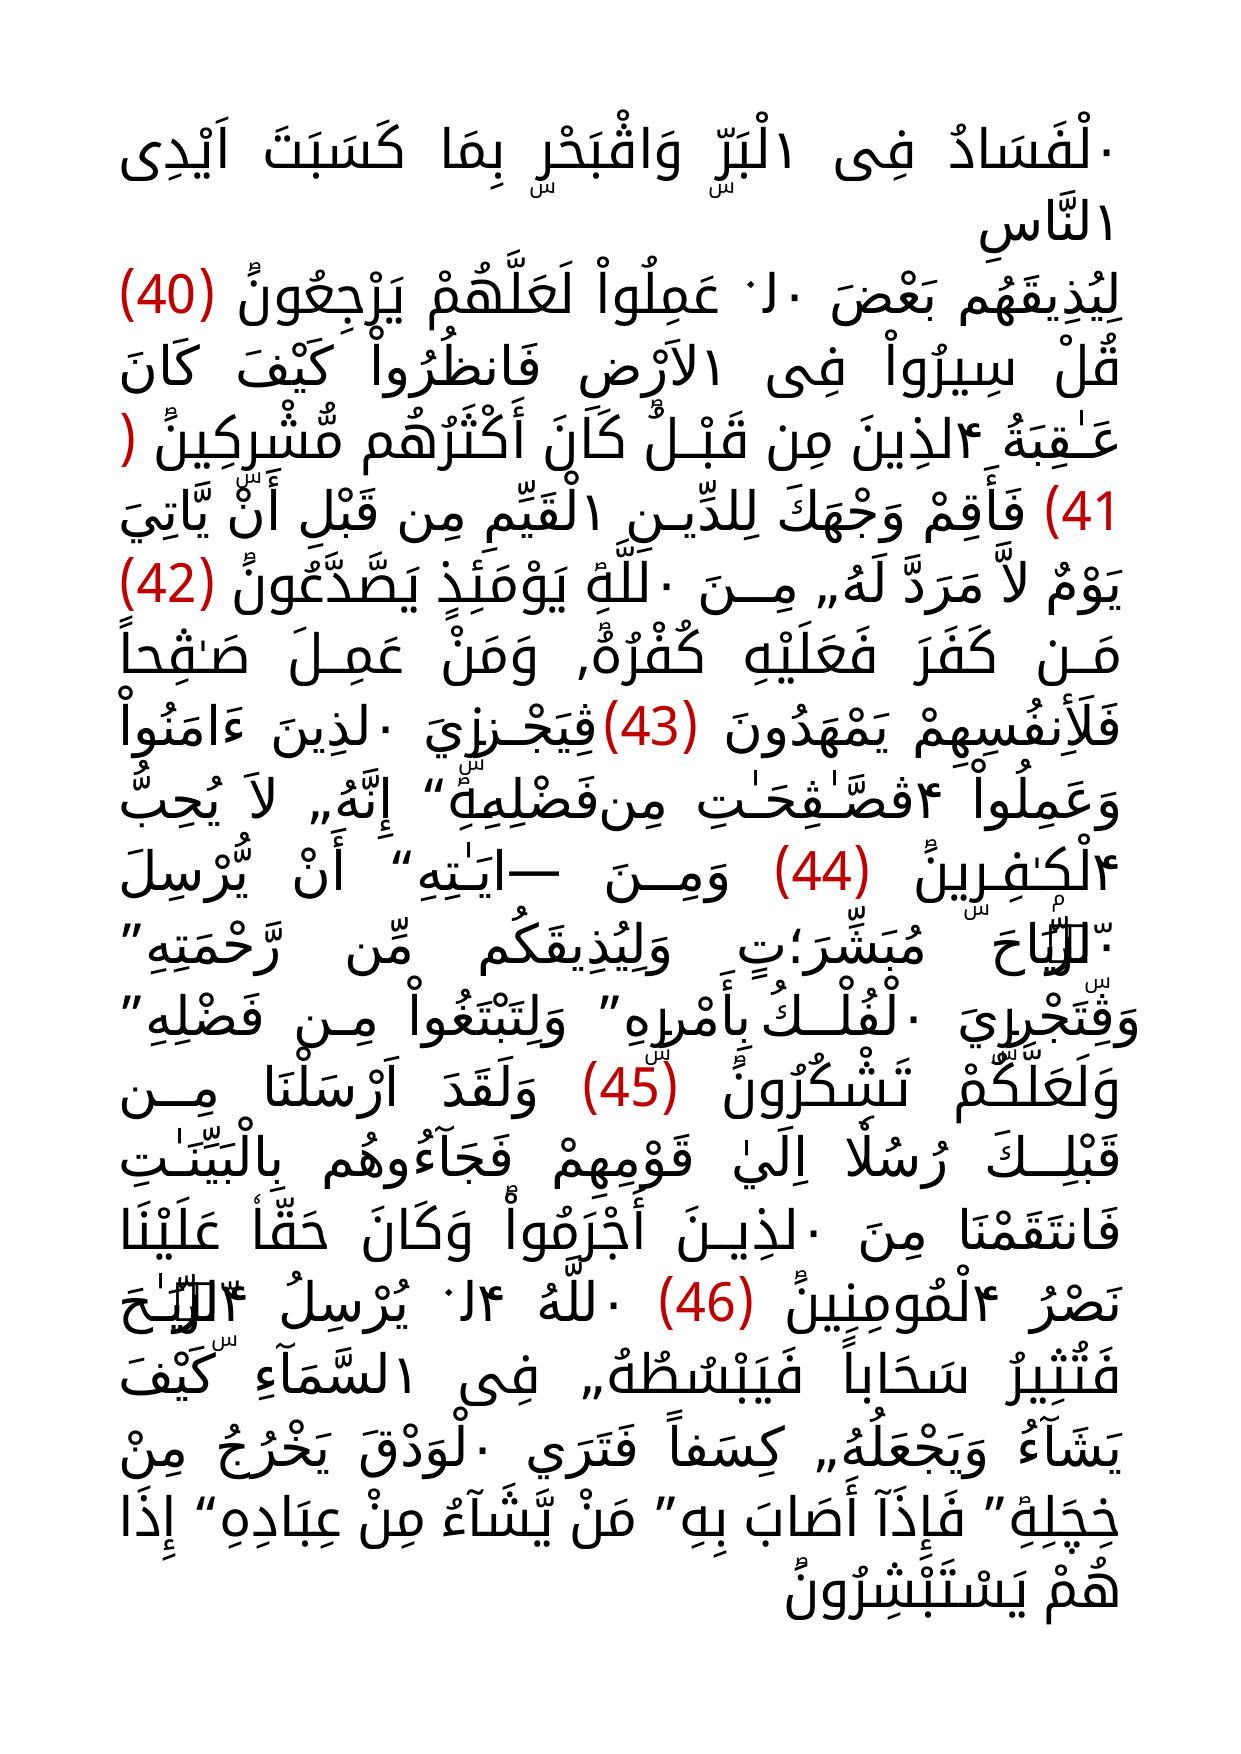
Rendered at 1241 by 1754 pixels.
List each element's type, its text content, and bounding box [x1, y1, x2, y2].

text لِيُذِيقَهُم بَعْضَ ۰ﻟ﮲ عَمِلُواْ لَعَلَّهُمْ يَرْجِعُونَؐ (40) قُلْ سِيرُواْ فِى ۱لاَرْضِ فَانظُرُواْ كَيْفَ كَانَ عَـٰقِبَةُ ۴لذِينَ مِن قَبْــلُؐ كَانَ أَكْثَرُهُم مُّشْرۣكِينَؐ (41) فَأَقِمْ وَجْهَكَ لِلدِّيـنِ ۱لْقَيِّمِ مِن قَبْلِ أَنْ يَّاتِيَ يَوْمٌ لاَّ مَرَدَّ لَهُ„ مِــنَ ۰للَّهِؐ يَوْمَئِذٍ يَصَّدَّعُونَؐ (42) مَــن كَفَرَ فَعَلَيْهِ كُفْرُهُؐ, وَمَنْ عَمِــلَ صَـٰڤِحاً فَلَأِنفُسِهِمْ يَمْهَدُونَ (43) ڤِيَجْـزۣيَ ۰لذِينَ ءَامَنُواْ وَعَمِلُواْ ۴ڤصَّـٰڤِحَـٰتِ مِن فَضْلِهِؐ“ إِنَّهُ„ لاَ يُحِبُّ ۴لْكۭـٰفِـرۣينَؐ (44) وَمِــنَ —ايَـٰتِهِ“ أَنْ يُّرْسِلَ ۰لرّۣيَاحَ مُبَشِّرَ؛تٍ وَلِيُذِيقَكُم مِّن رَّحْمَتِهِ” وَڤِتَجْرۣيَ ۰لْفُلْــكُ بِأَمْرۣهِ” وَلِتَبْتَغُواْ مِـن فَضْلِهِ” وَلَعَلَّكُمْ تَشْكُرُونَؐ (45) وَلَقَدَ اَرْسَلْنَا مِــن قَبْلِــكَ رُسُلٗا اِلَيٰ قَوْمِهِمْ فَجَآءُوهُم بِالْبَيِّنَـٰتِ فَانتَقَمْنَا مِنَ ۰لذِيــنَ أَجْرَمُواْؐ وَكَانَ حَقّاٗ عَلَيْنَا نَصْرُ ۴لْمُومِنِينَؐ (46) ۰للَّهُ ۴ﻟ﮲ يُرْسِلُ ۴لرّۣيَـٰحَ فَتُثِيرُ سَحَاباً فَيَبْسُطُهُ„ فِى ۱لسَّمَآءِ كَيْفَ يَشَآءُ وَيَجْعَلُهُ„ كِسَفاً فَتَرَي ۰لْوَدْقَ يَخْرُجُ مِنْ خِچَلِهِؐ” فَإِذَآ أَصَابَ بِهِ” مَنْ يَّشَآءُ مِنْ عِبَادِهِ“ إِذَا هُمْ يَسْتَبْشِرُونَؐ [118, 263, 1122, 1629]
text بِسْمِ ۱للَّهِ ۱لرَّحْمَـٰنِ ۱لرَّحِيمِ أَلَٓم؋ّٓؐ غُلِبَتِ ۱لرُّومُ فِىٓ أَدْنَــي ۰لاَرْضِ وَهُم مِّـنۢ بَعْدِ غَلَبِهِمْ سَيَغْلِبُونَ (1) فِى بِضْعِ سِنِينَؐ (2) لِلهِ ۱لاَمْرُ مِن قَبْلُ وَمِـنۢ بَعْدُؐ وَيَوْمَئِذٍ يَفْرَحُ ۴لْمُومِنُونَ (3) بِنَصْرۣ ۱للَّهِؐ يَنصُرُ مَنْ يَّشَآءُؐ وَهُوَ ۰لْعَزۣيزُ ۴لرَّحِيمُؐ (4) وَعْدَ ۰للَّهِ لاَ يُخْلِفُ ۴للَّهُ وَعْدَهُؐ„ وَچَكِــنَّ أَكْثَرَ ۰لنَّاسسسِ لاَ يَعْلَمُونَؐ (5) يَعْلَمُونَ ظَـٰهِراً مِّــنَ ۰لْحَيَوٰةِ ۱لدُّنْيۭا وَهُمْ عَـنِ ۱لاَخِرَةِ هُمْ غَـٰفِلُونَؐ (6) أَوَلَمْ يَتَفَكَّرُواْ فِىٓ أَنفُسِهِمؐ مَّا خَلَــقَ ۰للَّهُ ۴لسَّمَـٰوَ؛تِ وَالاَرْضَ وَمَا بَيْنَهُمَآ إِلاَّ بِالْحَقِّ وَأَجَــلٍ مُّسَمّيًؐ وَإِنَّ كَثِيراً مِّــنَ ۰لنَّاسِ بِلِقَآءِ رَبِّهِمْ لَكَـٰفِرُونَؐ (7) © أَوَلَمْ يَسِيرُواْ فِى ۱لاَرْضِ فَيَنظُرُواْ كَيْفَ كَانَ عَـٰقِبَةُ ۴لذِينَ مِــن قَبْلِهِمْ كَانُوٓاْ أَشَدَّ مِنْهُمْ قُوَّةً وَأَثَارُواْ ۴لاَرْضَؐ وَعَمَرُوهَآ أَكْثَرَ مِمَّا عَمَرُوهَا وَجَآءَتْهُمْ رُسُلُهُم بِالْبَيِّنَـٰتِؐ فَمَا كَانَ ۰للَّهُ لِيَظْلِمَهُمْؐ وَچَكِــن كَانُوٓاْ أَنفُسَهُمْ يَظْلِمُونَؐ (8) ثُمَّ كَانَ عَـٰقِبَةُ ۴لذِيــنَ أَسَـٰٓـُٔواْ ۴لسُّوٓأۭيٰٓ أَننن كَذَّبُواْ بِـَٔايَـٰــتِ ۱للَّهِ وَكَانُواْ بِهَا يَسْتَهْزۣءُونَؐ (9) ۰للَّهُ يَبْدَؤُاْ ۴لْخَلْــقَ ثُمَّ يُعِيدُهُ„ ثُمَّ إِلَيْهِ تُرْجَعُونَؐ (10) وَيَوْمَ تَقُومُ ۴لسَّاعَةُ يُبْلِسُ ۴ڤْمُجْرۣمُونَ (11) وَلَمْ يَكُــن لَّهُم مِّــن شُرَكَآئِهِمْ شُفَعَـٰٓؤُاْ وَكَانُواْ بِشُرَكَآئِهِمْ كۭـٰفِـرۣينَؐ (12) وَيَوْمَ تَقُومُ ۴لسَّاعَةُ يَوْمَئِذٍ يَتَفَرَّقُونَؐ (13) فَأَمَّا ۰لذِيــنَ ءَامَنُواْ وَعَمِلُواْ ۴ڤصَّـٰڤِحَـٰتِ فَهُمْ فِى رَوْضَةٍ يُحْبَرُونَؐ (14) وَأَمَّا ۰لذِيــنَ كَفَرُواْ وَكَذَّبُواْ بِـَٔايَـٰتِنَا وَلِقَآءِ ۱لاَخِرَةِ فَٱُوْلَئِــكَ فِى ۱لْعَذَابِ مُحْضَرُونَؐ (15) فَسُبْحَـٰــنَ ۰للَّهِ حِيــنَ تُمْسُونَ وَحِيــنَ تُصْبِحُونَ (16) وَلَهُ ۴لْحَمْدُ فِى ۱لسَّمَـٰوَ؛تِ وَالاَرْضِ وَعَشِيّاً وَحِيــنَ تُظْهِرُونَؐ (17) يُخْرۣجُ ۴لْحَيَّ مِنَ ۰لْمَيِّــتِ وَيُخْرۣجُ ۴لْمَيِّتَ مِــنَ ۰لْحَيِّ وَيُحْىِ ۱لاَرْضضضَ بَعْدَ مَوْتِهَاؐ وَكَذَ؛لِــكَ تُخْرَجُونَؐ (18) وَمِــنَ —ايَـٰتِهِ“ أَنْ خَلَقَكُم مِّن تُرَابٍ ثُمَّ إِذَآ أَنتُم بَشَرٌ تَنتَشِرُونَؐ (19) وَمِنَ —ايَـٰتِهِ“ أَنْ خَلَــقَ لَكُم مِّــنَ اَنفُسِكُمُ; أَزْوَ؛جاً لِّتَسْكُنُوٓاْ إِلَيْهَا وَجَعَلَ بَيْنَكُم مَّوَدَّةً وَرَحْمَةٗؐ اِنَّ فِى ذَ؛لِكَ ءَلاَيَـٰتٍ لِّقَوْمٍ يَتَفَكَّرُونَؐ (20) ® وَمِنَ —ايَـٰتِهِ” خَلْــقُ ۴لسَّمَـٰوَ؛تِ وَالاَرْضِ وَاخْتِچَفُ أَلْسِنَتِكُمْ وَأَلْوَ؛نِكُمُؐ; إِنَّ فِى ذَ؛لِــكَ ءَلاَيَـٰــتٍ لِّلْعَـٰلَمِينَؐ (21) وَمِــنَ —ايَـٰتِهِ” مَنَامُكُم بِاليْلِ وَالنَّهۭارۣ وَابْتِغَآؤُكُم مِّـن فَضْلِهِؐ“ إِنَّ فِى ذَ؛لِــكَ ءَلاَيَـٰتٍ لِّقَوْمٍ يَسْمَعُونَؐ (22) وَمِنَ —ايَـٰتِهِ” يُرۣيكُمُ ۴لْبَرْقَ خَوْفاً وَطَمَعاً وَيُنَزّۣلُ مِــنَ ۰لسَّمَآءِ مَآءً فَيُحْىِ” بِهِ ۱لاَرْضضضَ بَعْدَ مَوْتِهَآؐ إِنَّ فِى ذَ؛لِكَ ءَلاَيَـٰتٍ لِّقَوْمٍ يَعْقِلُونَؐ (23) وَمِــنَ —ايَـٰتِهِ“ أَن تَقُومَ ۰لسَّمَآءُ وَالاَرْضُ بِأَمْرۣهِؐ” ثُمَّ إِذَا دَعَاكُمْ دَعْوَةً مِّــنَ ۰لاَرْضضضِ إِذَآ أَنتُمْ تَخْرُجُونَؐ (24) وَلَهُ„ مَن فِى ۱لسَّمَـٰوَ؛تِ وَالاَرْضضضِؐ كُلٌّ لَّهُ„ قَـٰنِتُونَؐ (25) وَهُوَ ۰ﻟ﮲ يَبْدَؤُاْ ۴لْخَلْقَ ثُمَّ يُعِيدُهُ„ وَهُوَ أَهْوَنننُ عَلَيْهِؐ وَلَهُ ۴لْمَثَــلُ ۴لاَعْلۭيٰ فِى ۱لسَّمَـٰوَ؛تِ وَالاَرْضِؐ وَهُوَ ۰لْعَزۣيزُ ۴لْحَكِيمُؐ (26) ضَرَبَ لَكُم مَّثَلًا مِّــنَ اَنفُسِكُمْ هَــل لَّكُم مِّن مَّا مَلَكَتَ اَيْمَـٰنُكُم مِّــن شُرَكَآءَ فِى مَا رَزَقْنَـٰكُمْ فَأَنتُمْ فِيهِ سَوَآءٌ تَخَافُونَهُمْ كَخِيفَتِكُمُ; أَنفُسَكُمْؐ كَذَ؛لِــكَ نُفَصِّلُ ۴لاَيَـٰــتِ لِقَوْمٍ يَعْقِلُونَؐ (27) بَلِ 'تَّبَعَ ۰لذِيــنَ ظَلَمُوٓاْ أَهْوَآءَهُم بِغَيْرۣ عِلْمٍؐ فَمَـنْ يَّهْدِى مَــنَ اَضَــلَّ ۰للَّهُؐ وَمَا لَهُم مِّــن نَّـٰصِرۣينَؐ (28) ¥ فَأَقِمْ وَجْهَــكَ لِلدِّيــنۣ حَنِيفاً فِطْرَتَ ۰للَّهِ ۱لتِى فَطَرَ ۰لنَّاسسسَ عَلَيْهَا لاَ تَبْدِيــلَ لِـخَلْـقِ ۱للَّهِ ذَ؛لِكَ ۰لدِّيــنُ ۴لْقَيِّمُ وَچَكِــنَّ أَكْثَرَ ۰لنَّاسسسِ لاَ يَعْلَمُونَ (29) مُنِيبِينَ إِلَيْهِ وَاتَّقُوهُ وَأَقِيمُواْ ۴لصَّلَوٰةَ وَلاَ تَكُونُواْ مِــنَ ۰لْمُشْرۣكِينَ (30) مِــنَ ۰لذِينَ فَرَّقُواْ دِينَهُمْ وَكَانُواْ شِيَعاًؐ كُلُّ حِزْبٙ بِمَا لَدَيْهِمْ فَرۣحُونَؐ (31) وَإِذَا مَــسَّ ۰لنَّاسسسَ ضُرٌّ دَعَوْاْ رَبَّهُم مُّنِيبِينَ إِلَيْهِؐ ثُمَّ إِذَآ أَذَاقَهُم مِّنْهُ رَحْمَةٗ اِذَا فَرۣيقٌ مِّنْهُم بِرَبِّهِمْ يُشْرۣكُونَؐ (32) لِيَكْفُرُواْ بِمَآ ءَاتَيْنَـٰهُمْؐ فَتَمَتَّعُواْ فَسَوْفَ تَعْلَمُونَؐ (33) أَمَ اَنزَلْنَا عَلَيْهِمْ سُلْطَـٰناً فَهُوَ يَتَكَلَّمُ بِمَا كَانُواْ بِهِ” يُشْرۣكُونَؐ (34) وَإِذَآ أَذَقْنَا ۰لنَّاسَ رَحْمَةً فَرۣحُواْ بِهَاؐ وَإِن تُصِبْهُمْ سَيِّيؕةٛ بِمَا قَدَّمَــتَ اَيْدِيهِمُ; إِذَا هُمْ يَقْنَطُونَؐ (35) أَوَلَمْ يَرَوَاْ اَنَّ ۰للَّهَ يَبْسُطُ ۴لرّۣزْقَ لِمَنْ يَّشَآءُ وَيَقْدِرُؐ إِنَّ فِى ذَ؛لِكَ ءَلاَيَـٰتٍ لِّقَوْمٍ يُومِنُونَؐ (36) فَـَٔاتِ ذَا ۰لْقُرْبۭــيٰ حَقَّهُ„ وَالْمِسْكِينَ وَابْــنَ ۰لسَّبِيلِؐ ذَ؛لِكَ خَيْرٌ لِّلذِينَ يُرۣيدُونَ وَجْهَ ۰للَّهِؐ وَٱُوْلَئِــكَ هُمُ ۴ڤْمُفْڤِحُونَؐ (37) وَمَآ ءَاتَيْتُم مِّن رّۣباً لِّتُرْبُواْ فِىٓ أَمْوَ؛لِ ۱لنَّاسِ فَلاَ يَرْبُواْ عِندَ ۰للَّهِؐ وَمَآ ءَاتَيْتُم مِّن زَكَوٰةٍ تُرۣيدُونَ وَجْهَ ۰للَّهِ فَٱُوْلَئِــكَ هُمُ ۴لْمُضْعِفُونَؐ (38) ۰للَّهُ ۴ﻟ﮲ خَلَقَكُمْ ثُمَّ رَزَقَكُمْ ثُمَّ يُمِيتُكُمْ ثُمَّ يُحْيِيكُمْؐ هَلْ مِن شُرَكَآئِكُم مَّنْ يَّفْعَلُ مِن ذَ؛لِكُم مِّــن شَيْءٍؐ سُبْحَـٰنَهُ„ وَتَعَـٰلۭــيٰ عَمَّا يُشْرۣكُونَؐ (39) ® ظَهَرَ ۰لْفَسَادُ فِى ۱لْبَرّۣ وَاڤْبَحْرۣ بِمَا كَسَبَتَ اَيْدِى ۱لنَّاسِ [118, 118, 1122, 263]
